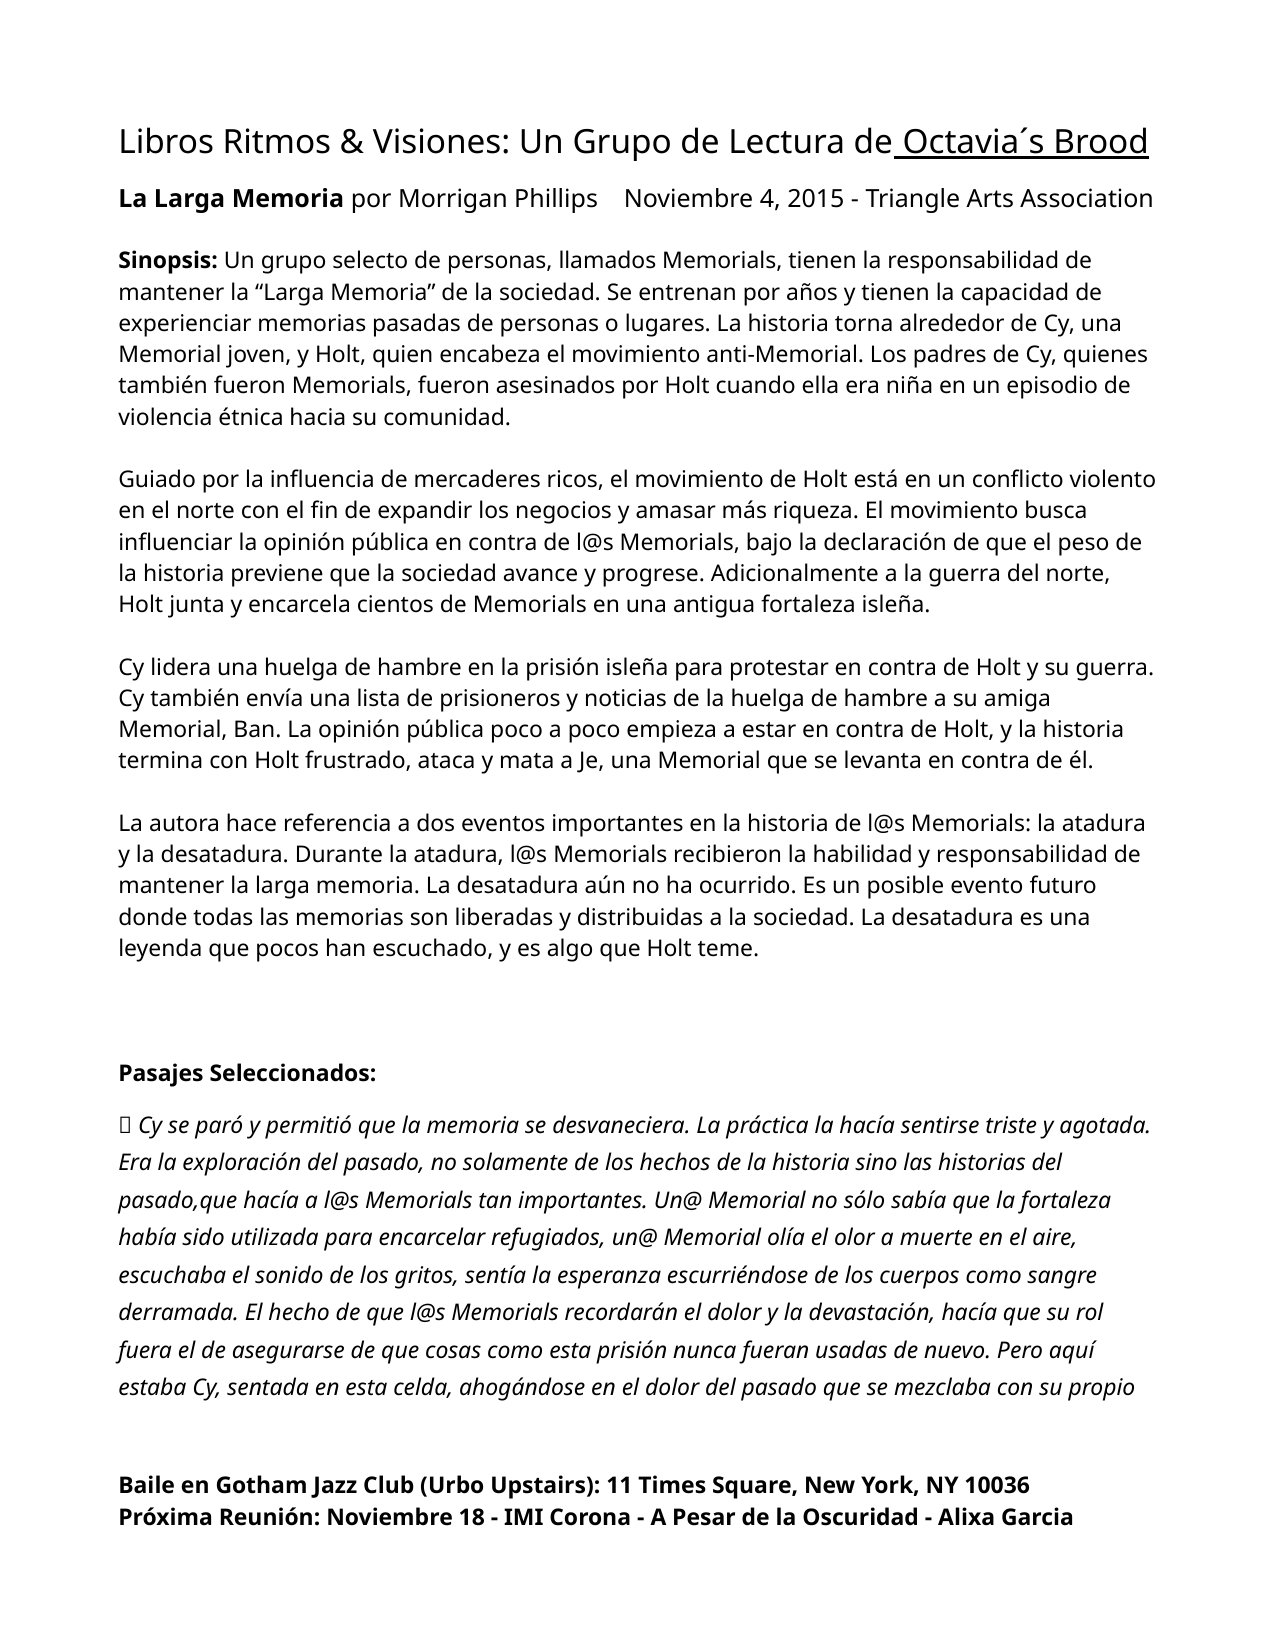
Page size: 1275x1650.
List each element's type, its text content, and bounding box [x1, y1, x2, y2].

text Guiado por la influencia de mercaderes ricos, el movimiento de Holt está en un conflicto violento en el norte con el fin de expandir los negocios y amasar más riqueza. El movimiento busca influenciar la opinión pública en contra de l@s Memorials, bajo la declaración de que el peso de la historia previene que la sociedad avance y progrese. Adicionalmente a la guerra del norte, Holt junta y encarcela cientos de Memorials en una antigua fortaleza isleña. [118, 463, 1157, 619]
text Pasajes Seleccionados: [118, 1057, 1157, 1088]
text Cy lidera una huelga de hambre en la prisión isleña para protestar en contra de Holt y su guerra. Cy también envía una lista de prisioneros y noticias de la huelga de hambre a su amiga Memorial, Ban. La opinión pública poco a poco empieza a estar en contra de Holt, y la historia termina con Holt frustrado, ataca y mata a Je, una Memorial que se levanta en contra de él. [118, 651, 1157, 776]
text La autora hace referencia a dos eventos importantes en la historia de l@s Memorials: la atadura y la desatadura. Durante la atadura, l@s Memorials recibieron la habilidad y responsabilidad de mantener la larga memoria. La desatadura aún no ha ocurrido. Es un posible evento futuro donde todas las memorias son liberadas y distribuidas a la sociedad. La desatadura es una leyenda que pocos han escuchado, y es algo que Holt teme. [118, 807, 1157, 963]
text Sinopsis: Un grupo selecto de personas, llamados Memorials, tienen la responsabilidad de mantener la “Larga Memoria” de la sociedad. Se entrenan por años y tienen la capacidad de experienciar memorias pasadas de personas o lugares. La historia torna alrededor de Cy, una Memorial joven, y Holt, quien encabeza el movimiento anti-Memorial. Los padres de Cy, quienes también fueron Memorials, fueron asesinados por Holt cuando ella era niña en un episodio de violencia étnica hacia su comunidad. [118, 244, 1157, 432]
text  Cy se paró y permitió que la memoria se desvaneciera. La práctica la hacía sentirse triste y agotada. Era la exploración del pasado, no solamente de los hechos de la historia sino las historias del pasado,que hacía a l@s Memorials tan importantes. Un@ Memorial no sólo sabía que la fortaleza había sido utilizada para encarcelar refugiados, un@ Memorial olía el olor a muerte en el aire, escuchaba el sonido de los gritos, sentía la esperanza escurriéndose de los cuerpos como sangre derramada. El hecho de que l@s Memorials recordarán el dolor y la devastación, hacía que su rol fuera el de asegurarse de que cosas como esta prisión nunca fueran usadas de nuevo. Pero aquí estaba Cy, sentada en esta celda, ahogándose en el dolor del pasado que se mezclaba con su propio [118, 1109, 1157, 1403]
